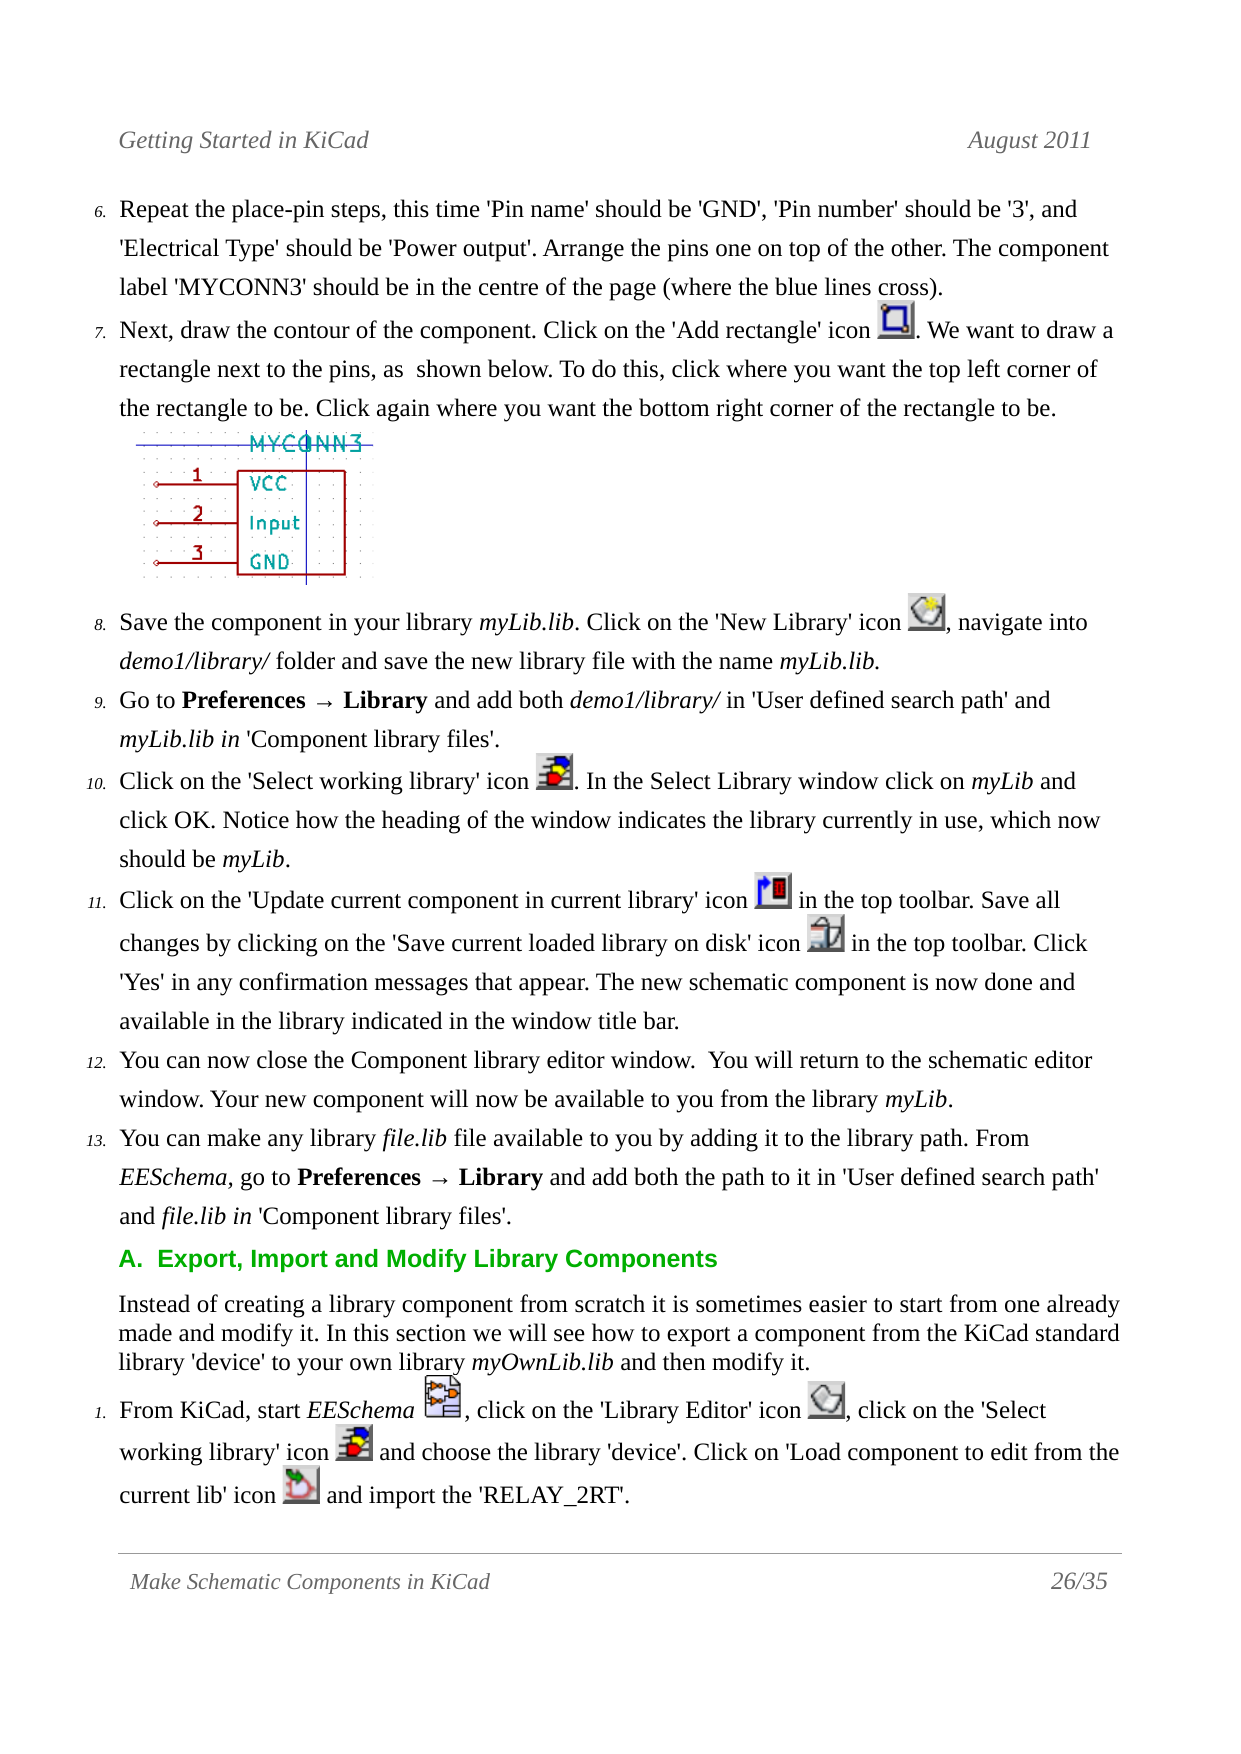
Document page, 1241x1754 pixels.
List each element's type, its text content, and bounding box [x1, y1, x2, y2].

list You can make any library file.lib file available to you by adding it to the library path. From EESchema, go to Preferences → Library and add both the path to it in 'User defined search path' and file.lib in 'Component library files'. [119, 1113, 1122, 1230]
list Repeat the place-pin steps, this time 'Pin name' should be 'GND', 'Pin number' should be '3', and 'Electrical Type' should be 'Power output'. Arrange the pins one on top of the other. The component label 'MYCONN3' should be in the centre of the page (where the blue lines cross). [119, 184, 1122, 301]
picture [335, 1424, 373, 1461]
picture [877, 300, 915, 339]
list You can now close the Component library editor window. You will return to the schematic editor window. Your new component will now be available to you from the library myLib. [119, 1035, 1122, 1113]
list Go to Preferences → Library and add both demo1/library/ in 'User defined search path' and myLib.lib in 'Component library files'. [119, 675, 1122, 753]
list Next, draw the contour of the component. Click on the 'Add rectangle' icon . We want to draw a rectangle next to the pins, as shown below. To do this, click where you want the top left corner of the rectangle to be. Click again where you want the bottom right corner of the rectangle to be. [119, 301, 1122, 593]
list From KiCad, start EESchema , click on the 'Library Editor' icon , click on the 'Select working library' icon and choose the library 'device'. Click on 'Load component to edit from the current lib' icon and import the 'RELAY_2RT'. [119, 1376, 1122, 1508]
picture [535, 753, 574, 790]
subtitle Export, Import and Modify Library Components [118, 1244, 1122, 1273]
picture [807, 914, 845, 952]
list Save the component in your library myLib.lib. Click on the 'New Library' icon , navigate into demo1/library/ folder and save the new library file with the name myLib.lib. [119, 593, 1122, 675]
picture [282, 1465, 320, 1504]
list Click on the 'Update current component in current library' icon in the top toolbar. Save all changes by clicking on the 'Save current loaded library on disk' icon in the top toolbar. Click 'Yes' in any confirmation messages that appear. The new schematic component is now done and available in the library indicated in the window title bar. [119, 872, 1122, 1035]
list Click on the 'Select working library' icon . In the Select Library window click on myLib and click OK. Notice how the heading of the window indicates the library currently in use, which now should be myLib. [119, 753, 1122, 872]
picture [754, 872, 792, 909]
text Instead of creating a library component from scratch it is sometimes easier to start from one already made and modify it. In this section we will see how to export a component from the KiCad standard library 'device' to your own library myOwnLib.lib and then modify it. [118, 1289, 1122, 1376]
picture [807, 1381, 846, 1419]
picture [135, 430, 374, 585]
picture [907, 593, 946, 631]
picture [421, 1375, 464, 1419]
